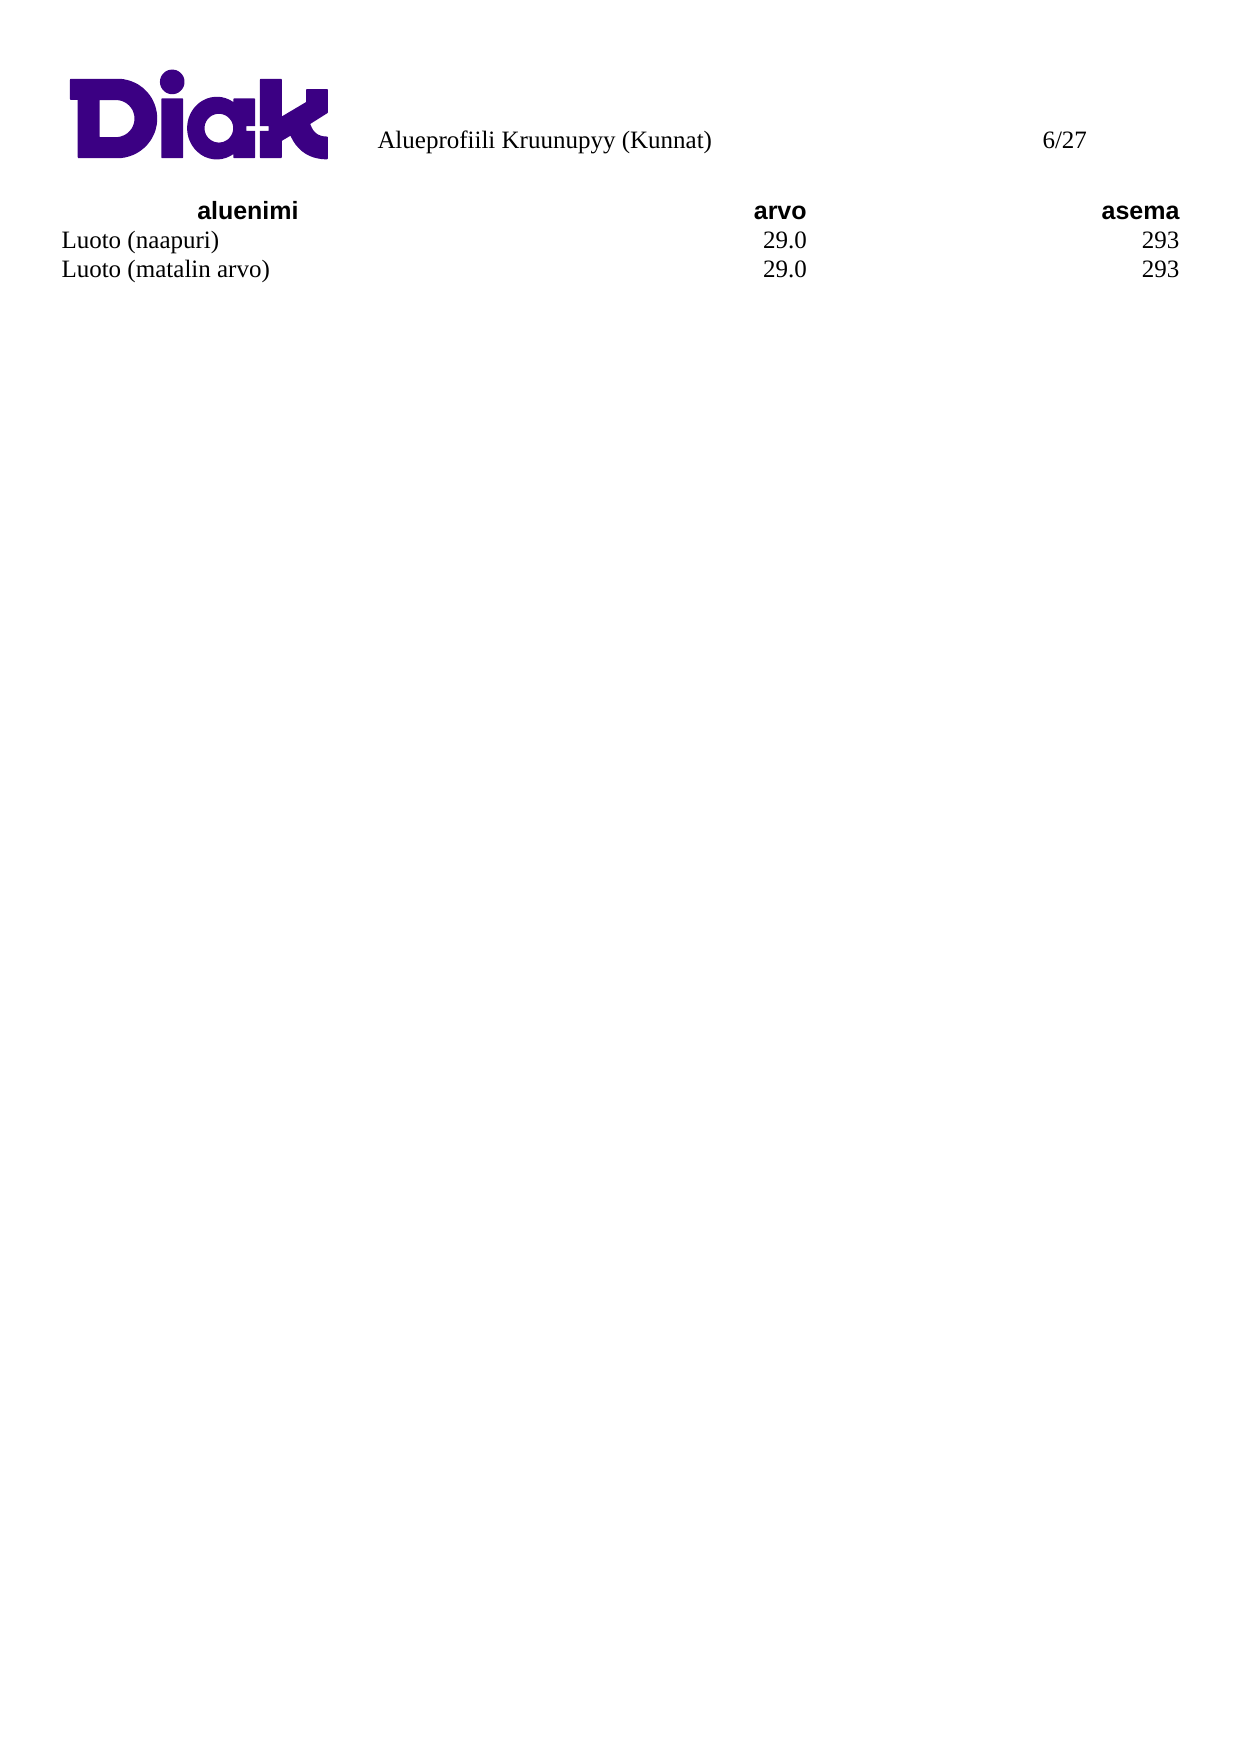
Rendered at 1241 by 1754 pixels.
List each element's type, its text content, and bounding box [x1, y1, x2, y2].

table_header aluenimi [61, 196, 434, 225]
table_cell 29.0 [434, 254, 806, 282]
table_cell Luoto (matalin arvo) [61, 254, 434, 282]
table_cell 293 [806, 254, 1179, 282]
table_header arvo [434, 196, 806, 225]
table_cell Luoto (naapuri) [61, 225, 434, 254]
table_cell 293 [806, 225, 1179, 254]
table_cell 29.0 [434, 225, 806, 254]
table_header asema [806, 196, 1179, 225]
